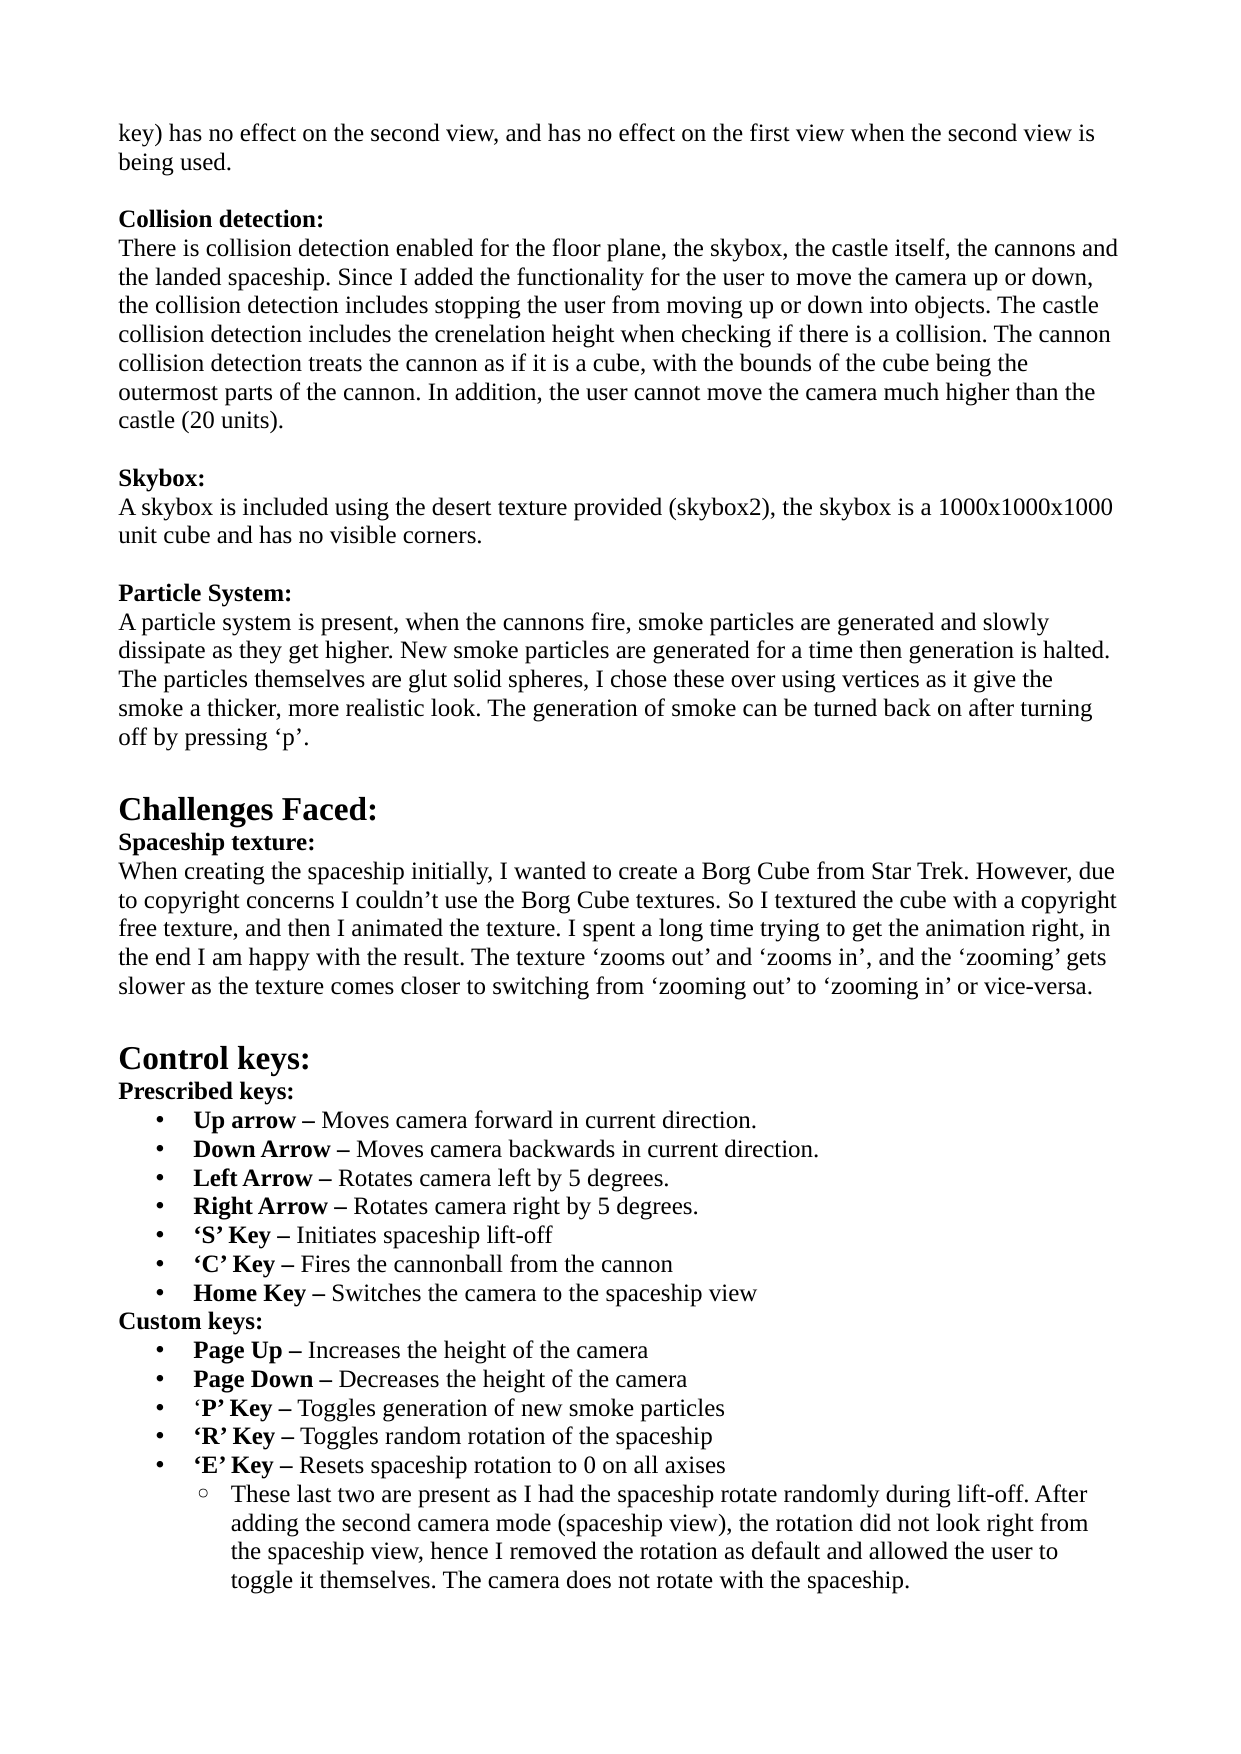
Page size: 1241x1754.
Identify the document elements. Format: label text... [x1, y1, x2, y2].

list ‘E’ Key – Resets spaceship rotation to 0 on all axises [156, 1450, 1122, 1479]
list ‘S’ Key – Initiates spaceship lift-off [156, 1220, 1122, 1249]
text Particle System: [118, 578, 1122, 607]
list ‘P’ Key – Toggles generation of new smoke particles [156, 1393, 1122, 1421]
list Page Up – Increases the height of the camera [156, 1335, 1122, 1364]
text There is collision detection enabled for the floor plane, the skybox, the castle itself, the cannons and the landed spaceship. Since I added the functionality for the user to move the camera up or down, the collision detection includes stopping the user from moving up or down into objects. The castle collision detection includes the crenelation height when checking if there is a collision. The cannon collision detection treats the cannon as if it is a cube, with the bounds of the cube being the outermost parts of the cannon. In addition, the user cannot move the camera much higher than the castle (20 units). [118, 233, 1122, 434]
text Spaceship texture: [118, 827, 1122, 856]
list Right Arrow – Rotates camera right by 5 degrees. [156, 1191, 1122, 1220]
list Left Arrow – Rotates camera left by 5 degrees. [156, 1163, 1122, 1191]
list Page Down – Decreases the height of the camera [156, 1364, 1122, 1393]
text When creating the spaceship initially, I wanted to create a Borg Cube from Star Trek. However, due to copyright concerns I couldn’t use the Borg Cube textures. So I textured the cube with a copyright free texture, and then I animated the texture. I spent a long time trying to get the animation right, in the end I am happy with the result. The texture ‘zooms out’ and ‘zooms in’, and the ‘zooming’ gets slower as the texture comes closer to switching from ‘zooming out’ to ‘zooming in’ or vice-versa. [118, 856, 1122, 1000]
text Custom keys: [118, 1306, 1122, 1335]
text A particle system is present, when the cannons fire, smoke particles are generated and slowly dissipate as they get higher. New smoke particles are generated for a time then generation is halted. The particles themselves are glut solid spheres, I chose these over using vertices as it give the smoke a thicker, more realistic look. The generation of smoke can be turned back on after turning off by pressing ‘p’. [118, 607, 1122, 751]
text A skybox is included using the desert texture provided (skybox2), the skybox is a 1000x1000x1000 unit cube and has no visible corners. [118, 492, 1122, 549]
list Down Arrow – Moves camera backwards in current direction. [156, 1134, 1122, 1163]
list Home Key – Switches the camera to the spaceship view [156, 1278, 1122, 1306]
list ‘R’ Key – Toggles random rotation of the spaceship [156, 1421, 1122, 1450]
list These last two are present as I had the spaceship rotate randomly during lift-off. After adding the second camera mode (spaceship view), the rotation did not look right from the spaceship view, hence I removed the rotation as default and allowed the user to toggle it themselves. The camera does not rotate with the spaceship. [193, 1479, 1122, 1623]
list ‘C’ Key – Fires the cannonball from the cannon [156, 1249, 1122, 1278]
text Skybox: [118, 463, 1122, 492]
text Prescribed keys: [118, 1076, 1122, 1105]
text Challenges Faced: [118, 789, 1122, 827]
text Collision detection: [118, 204, 1122, 233]
text key) has no effect on the second view, and has no effect on the first view when the second view is being used. [118, 118, 1122, 176]
text Control keys: [118, 1038, 1122, 1076]
list Up arrow – Moves camera forward in current direction. [156, 1105, 1122, 1134]
